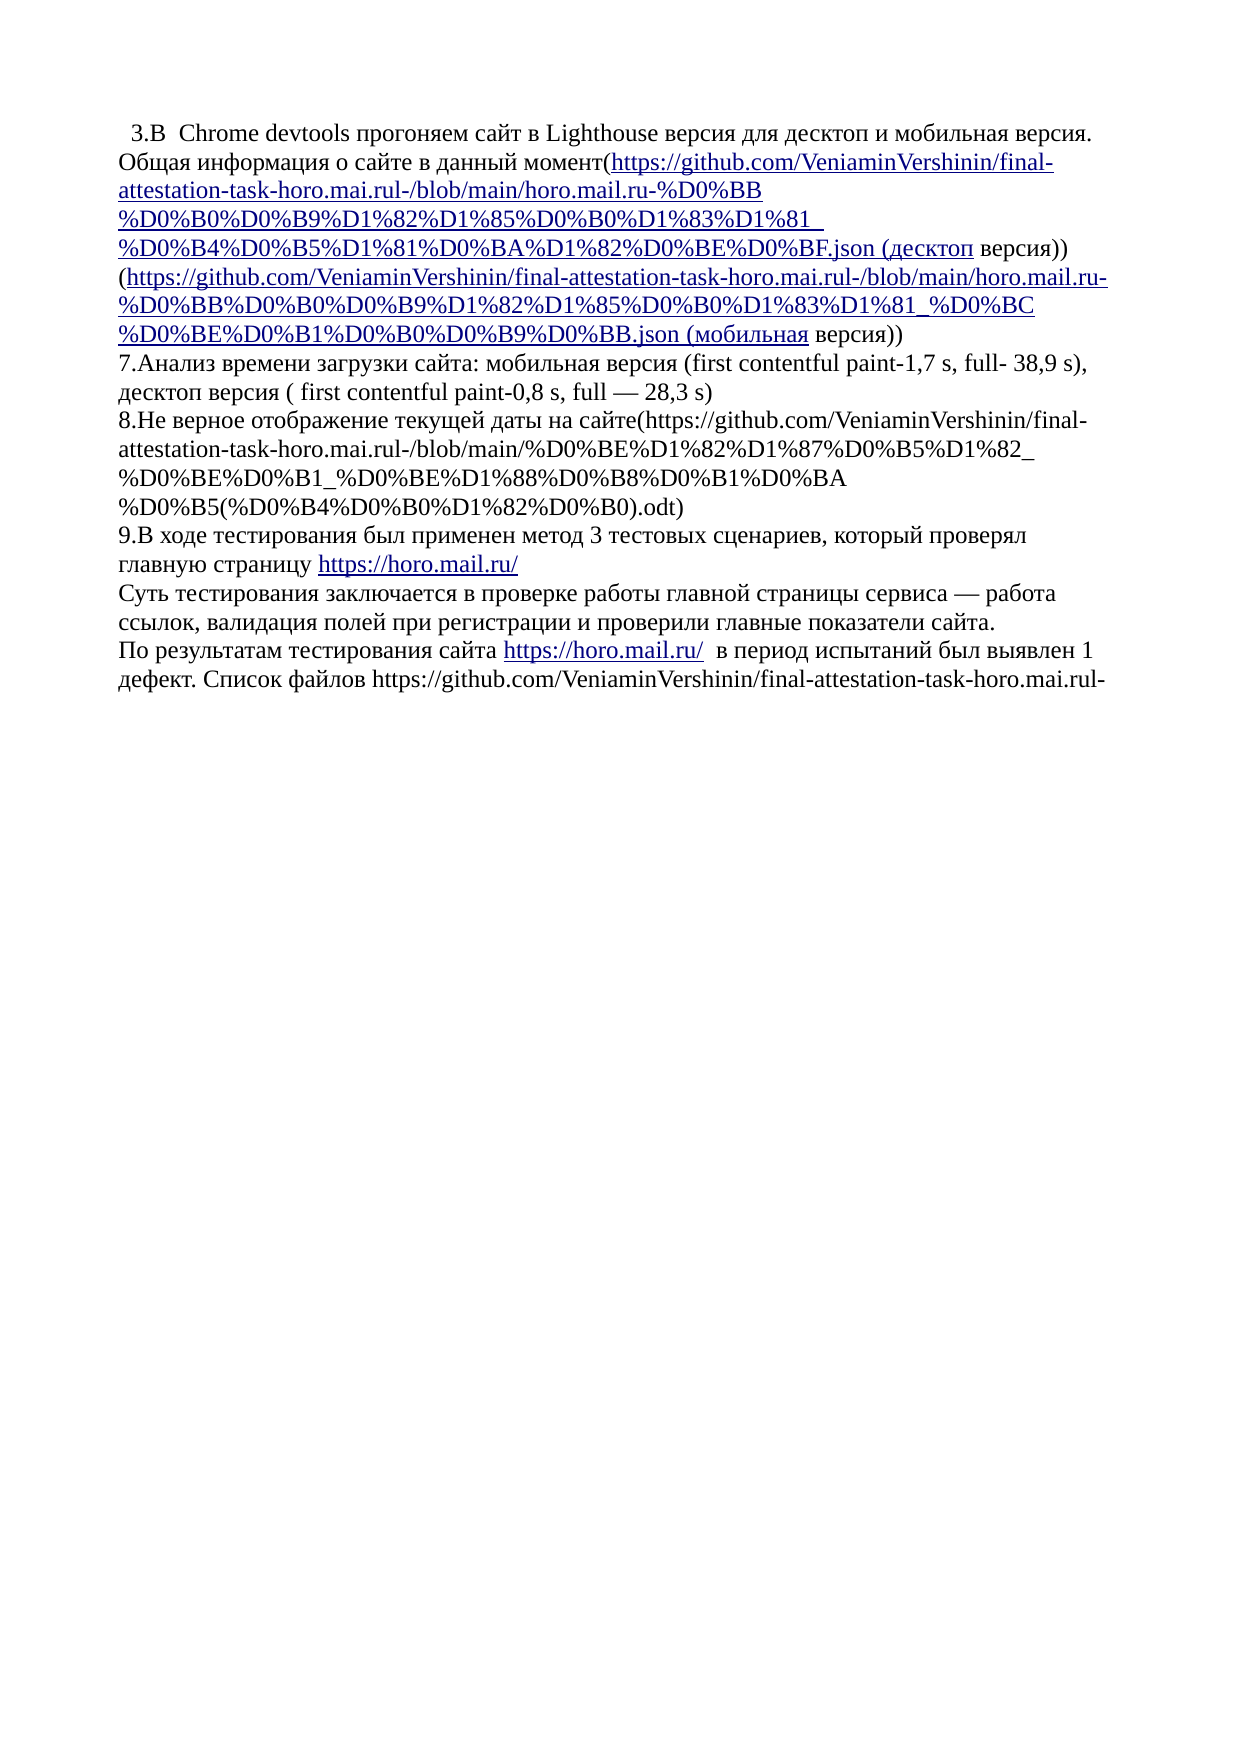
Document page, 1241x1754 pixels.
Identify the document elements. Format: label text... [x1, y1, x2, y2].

text 7.Анализ времени загрузки сайта: мобильная версия (first contentful paint-1,7 s, full- 38,9 s), десктоп версия ( first contentful paint-0,8 s, full — 28,3 s) [118, 348, 1122, 406]
text 9.В ходе тестирования был применен метод 3 тестовых сценариев, который проверял главную страницу https://horo.mail.ru/ [118, 521, 1122, 578]
text 3.В Chrome devtools прогоняем сайт в Lighthouse версия для десктоп и мобильная версия. Общая информация о сайте в данный момент(https://github.com/VeniaminVershinin/final-attestation-task-horo.mai.rul-/blob/main/horo.mail.ru-%D0%BB%D0%B0%D0%B9%D1%82%D1%85%D0%B0%D1%83%D1%81_%D0%B4%D0%B5%D1%81%D0%BA%D1%82%D0%BE%D0%BF.json (десктоп версия))(https://github.com/VeniaminVershinin/final-attestation-task-horo.mai.rul-/blob/main/horo.mail.ru-%D0%BB%D0%B0%D0%B9%D1%82%D1%85%D0%B0%D1%83%D1%81_%D0%BC%D0%BE%D0%B1%D0%B0%D0%B9%D0%BB.json (мобильная версия)) [118, 118, 1122, 348]
text По результатам тестирования сайта https://horo.mail.ru/ в период испытаний был выявлен 1 дефект. Список файлов https://github.com/VeniaminVershinin/final-attestation-task-horo.mai.rul- [118, 636, 1122, 693]
text Суть тестирования заключается в проверке работы главной страницы сервиса — работа ссылок, валидация полей при регистрации и проверили главные показатели сайта. [118, 578, 1122, 636]
text 8.Не верное отображение текущей даты на сайте(https://github.com/VeniaminVershinin/final-attestation-task-horo.mai.rul-/blob/main/%D0%BE%D1%82%D1%87%D0%B5%D1%82_%D0%BE%D0%B1_%D0%BE%D1%88%D0%B8%D0%B1%D0%BA%D0%B5(%D0%B4%D0%B0%D1%82%D0%B0).odt) [118, 406, 1122, 521]
